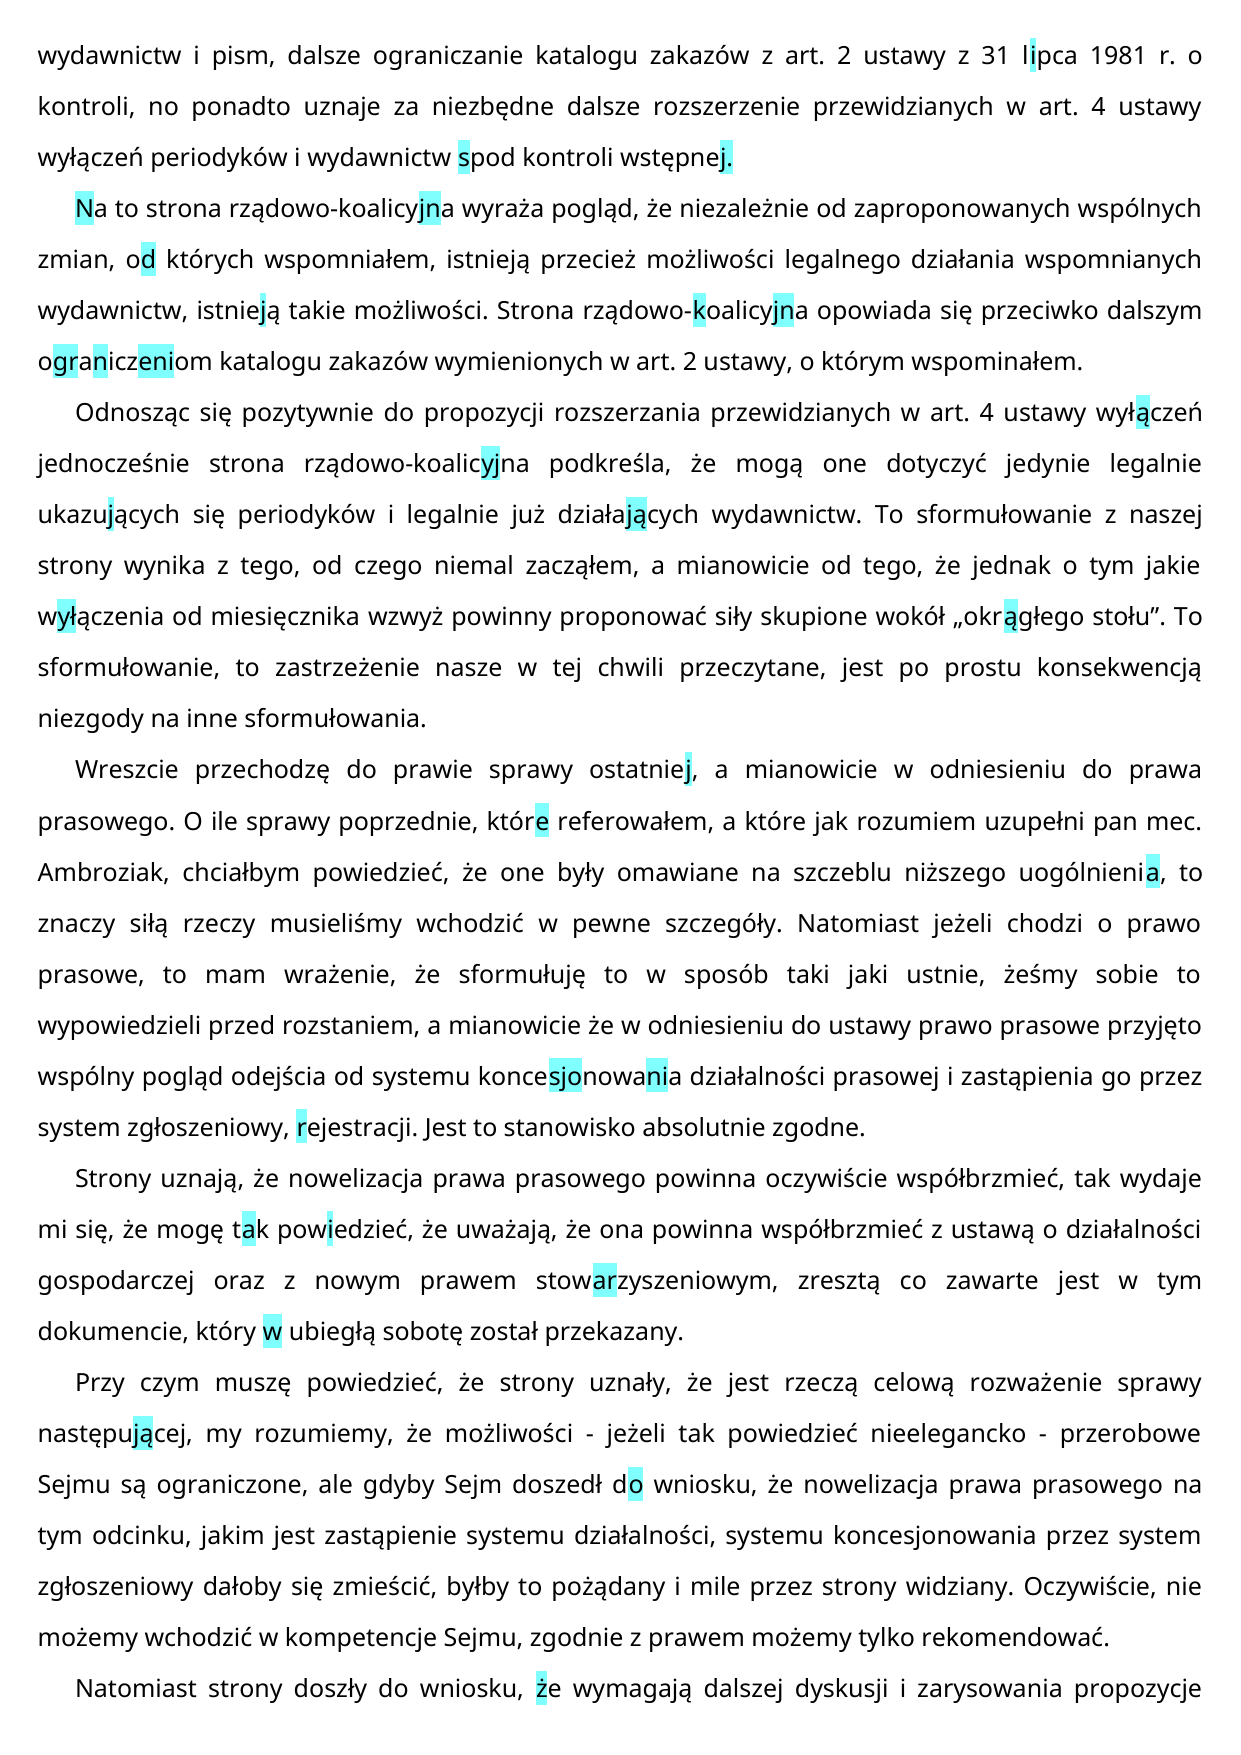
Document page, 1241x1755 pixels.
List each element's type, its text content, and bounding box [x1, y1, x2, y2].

text Odnosząc się pozytywnie do propozycji rozszerzania przewidzianych w art. 4 ustawy wyłączeń jednocześnie strona rządowo-koalicyjna podkreśla, że mogą one dotyczyć jedynie legalnie ukazujących się periodyków i legalnie już działających wydawnictw. To sformułowanie z naszej strony wynika z tego, od czego niemal zacząłem, a mianowicie od tego, że jednak o tym jakie wyłączenia od miesięcznika wzwyż powinny proponować siły skupione wokół „okrągłego stołu”. To sformułowanie, to zastrzeżenie nasze w tej chwili przeczytane, jest po prostu konsekwencją niezgody na inne sformułowania. [37, 395, 1203, 735]
text Natomiast strony doszły do wniosku, że wymagają dalszej dyskusji i zarysowania propozycje [37, 1671, 1203, 1705]
text wydawnictw i pism, dalsze ograniczanie katalogu zakazów z art. 2 ustawy z 31 lipca 1981 r. o kontroli, no ponadto uznaje za niezbędne dalsze rozszerzenie przewidzianych w art. 4 ustawy wyłączeń periodyków i wydawnictw spod kontroli wstępnej. [37, 37, 1203, 174]
text Przy czym muszę powiedzieć, że strony uznały, że jest rzeczą celową rozważenie sprawy następującej, my rozumiemy, że możliwości - jeżeli tak powiedzieć nieelegancko - przerobowe Sejmu są ograniczone, ale gdyby Sejm doszedł do wniosku, że nowelizacja prawa prasowego na tym odcinku, jakim jest zastąpienie systemu działalności, systemu koncesjonowania przez system zgłoszeniowy dałoby się zmieścić, byłby to pożądany i mile przez strony widziany. Oczywiście, nie możemy wchodzić w kompetencje Sejmu, zgodnie z prawem możemy tylko rekomendować. [37, 1364, 1203, 1654]
text Wreszcie przechodzę do prawie sprawy ostatniej, a mianowicie w odniesieniu do prawa prasowego. O ile sprawy poprzednie, które referowałem, a które jak rozumiem uzupełni pan mec. Ambroziak, chciałbym powiedzieć, że one były omawiane na szczeblu niższego uogólnienia, to znaczy siłą rzeczy musieliśmy wchodzić w pewne szczegóły. Natomiast jeżeli chodzi o prawo prasowe, to mam wrażenie, że sformułuję to w sposób taki jaki ustnie, żeśmy sobie to wypowiedzieli przed rozstaniem, a mianowicie że w odniesieniu do ustawy prawo prasowe przyjęto wspólny pogląd odejścia od systemu koncesjonowania działalności prasowej i zastąpienia go przez system zgłoszeniowy, rejestracji. Jest to stanowisko absolutnie zgodne. [37, 752, 1203, 1143]
text Na to strona rządowo-koalicyjna wyraża pogląd, że niezależnie od zaproponowanych wspólnych zmian, od których wspomniałem, istnieją przecież możliwości legalnego działania wspomnianych wydawnictw, istnieją takie możliwości. Strona rządowo-koalicyjna opowiada się przeciwko dalszym ograniczeniom katalogu zakazów wymienionych w art. 2 ustawy, o którym wspominałem. [37, 191, 1203, 378]
text Strony uznają, że nowelizacja prawa prasowego powinna oczywiście współbrzmieć, tak wydaje mi się, że mogę tak powiedzieć, że uważają, że ona powinna współbrzmieć z ustawą o działalności gospodarczej oraz z nowym prawem stowarzyszeniowym, zresztą co zawarte jest w tym dokumencie, który w ubiegłą sobotę został przekazany. [37, 1160, 1203, 1348]
